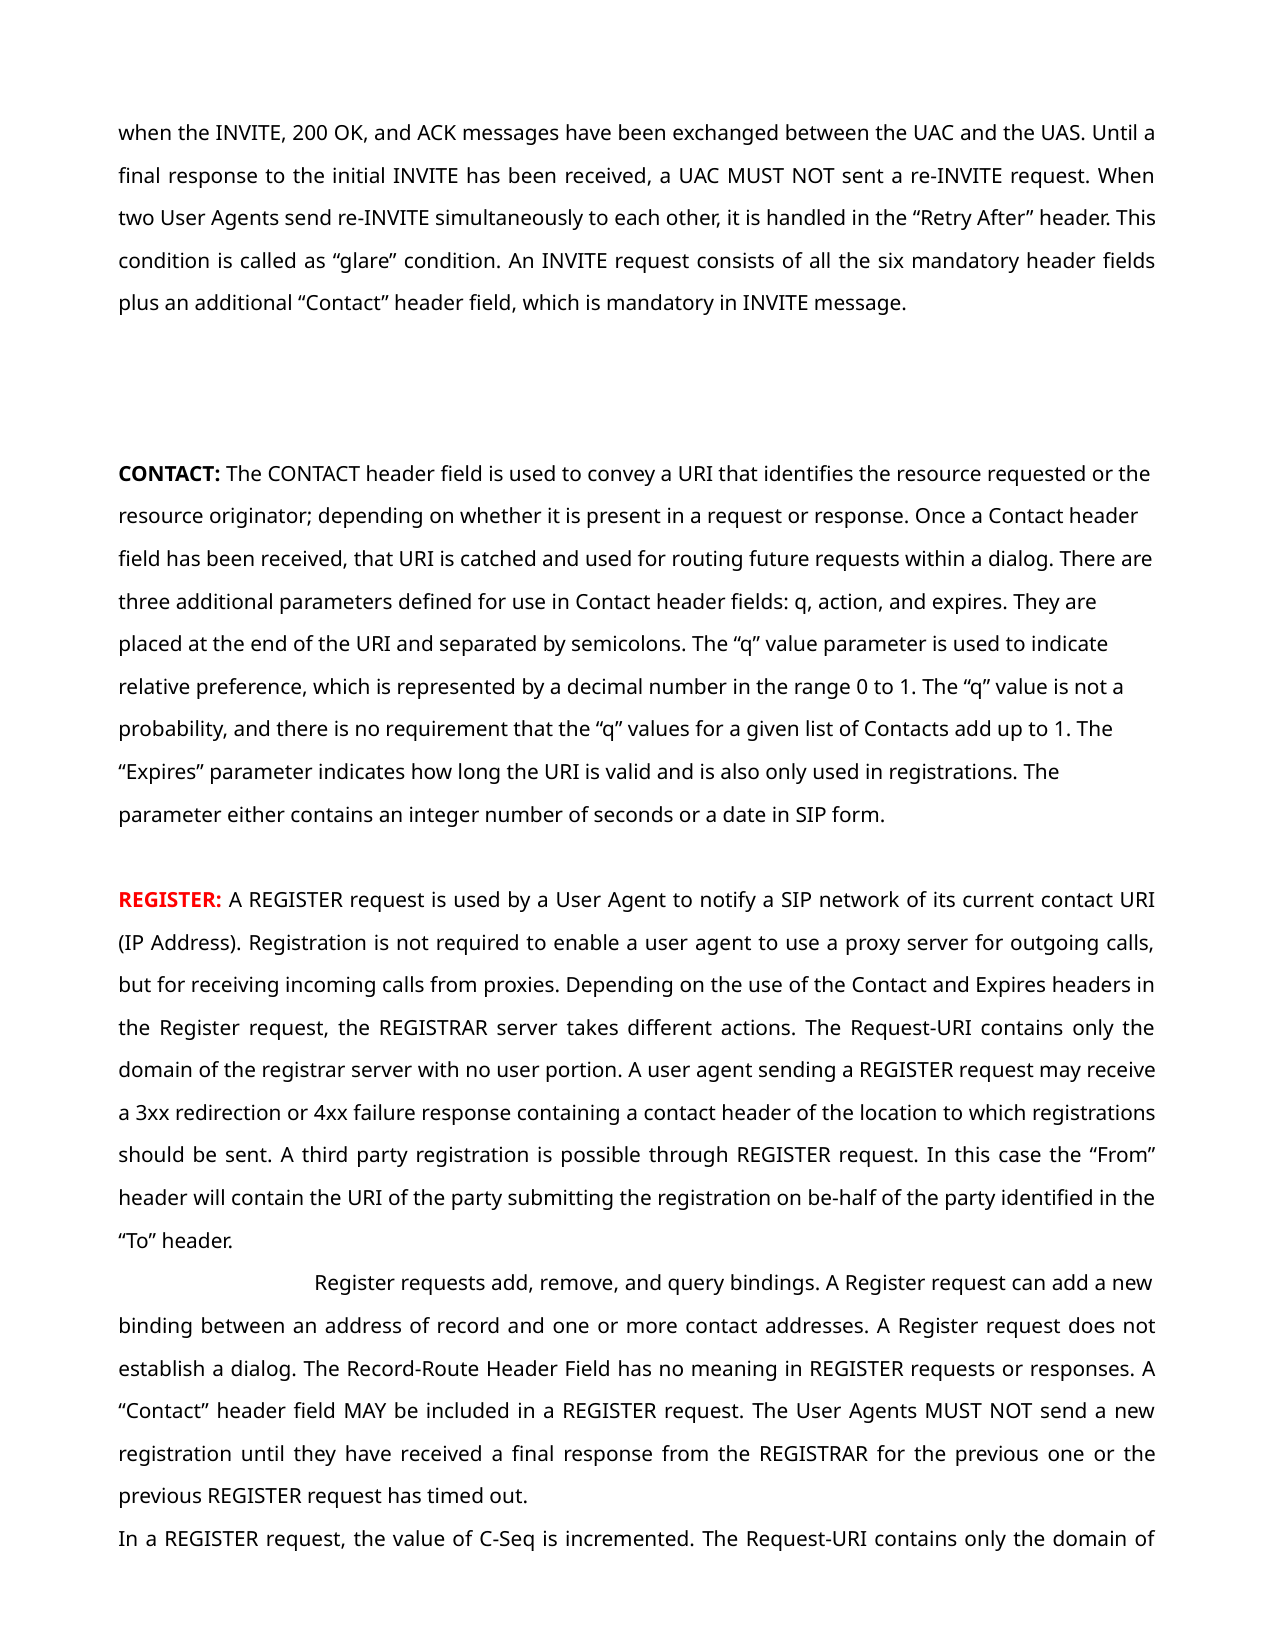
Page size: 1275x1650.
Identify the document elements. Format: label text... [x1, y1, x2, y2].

text CONTACT: The CONTACT header field is used to convey a URI that identifies the resource requested or the resource originator; depending on whether it is present in a request or response. Once a Contact header field has been received, that URI is catched and used for routing future requests within a dialog. There are three additional parameters defined for use in Contact header fields: q, action, and expires. They are placed at the end of the URI and separated by semicolons. The “q” value parameter is used to indicate relative preference, which is represented by a decimal number in the range 0 to 1. The “q” value is not a probability, and there is no requirement that the “q” values for a given list of Contacts add up to 1. The “Expires” parameter indicates how long the URI is valid and is also only used in registrations. The parameter either contains an integer number of seconds or a date in SIP form. [118, 459, 1157, 828]
text Register requests add, remove, and query bindings. A Register request can add a new binding between an address of record and one or more contact addresses. A Register request does not establish a dialog. The Record-Route Header Field has no meaning in REGISTER requests or responses. A “Contact” header field MAY be included in a REGISTER request. The User Agents MUST NOT send a new registration until they have received a final response from the REGISTRAR for the previous one or the previous REGISTER request has timed out. [118, 1268, 1157, 1510]
text REGISTER: A REGISTER request is used by a User Agent to notify a SIP network of its current contact URI (IP Address). Registration is not required to enable a user agent to use a proxy server for outgoing calls, but for receiving incoming calls from proxies. Depending on the use of the Contact and Expires headers in the Register request, the REGISTRAR server takes different actions. The Request-URI contains only the domain of the registrar server with no user portion. A user agent sending a REGISTER request may receive a 3xx redirection or 4xx failure response containing a contact header of the location to which registrations should be sent. A third party registration is possible through REGISTER request. In this case the “From” header will contain the URI of the party submitting the registration on be-half of the party identified in the “To” header. [118, 885, 1157, 1254]
text In a REGISTER request, the value of C-Seq is incremented. The Request-URI contains only the domain of [118, 1524, 1157, 1552]
text when the INVITE, 200 OK, and ACK messages have been exchanged between the UAC and the UAS. Until a final response to the initial INVITE has been received, a UAC MUST NOT sent a re-INVITE request. When two User Agents send re-INVITE simultaneously to each other, it is handled in the “Retry After” header. This condition is called as “glare” condition. An INVITE request consists of all the six mandatory header fields plus an additional “Contact” header field, which is mandatory in INVITE message. [118, 118, 1157, 317]
